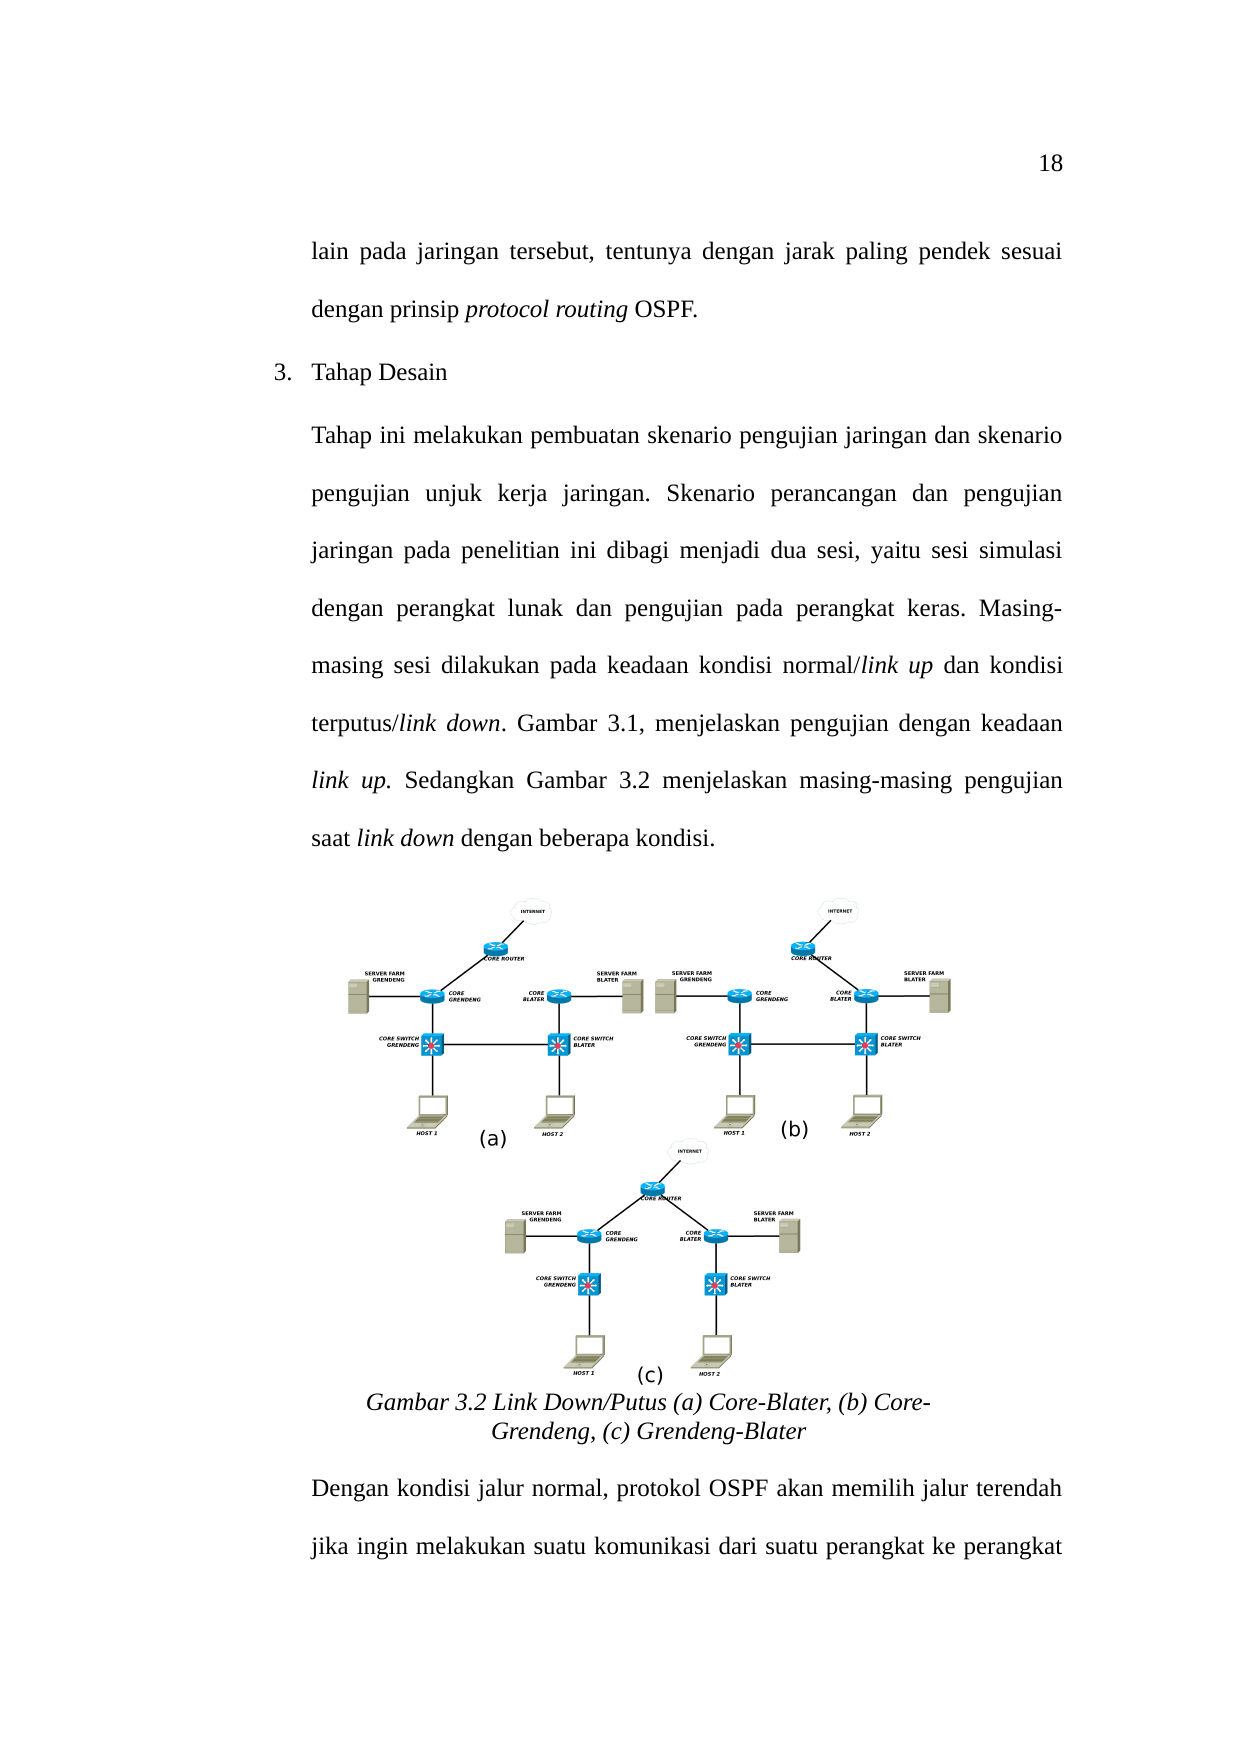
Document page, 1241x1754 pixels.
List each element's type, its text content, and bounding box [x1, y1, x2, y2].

list Tahap ini melakukan pembuatan skenario pengujian jaringan dan skenario pengujian unjuk kerja jaringan. Skenario perancangan dan pengujian jaringan pada penelitian ini dibagi menjadi dua sesi, yaitu sesi simulasi dengan perangkat lunak dan pengujian pada perangkat keras. Masing-masing sesi dilakukan pada keadaan kondisi normal/link up dan kondisi terputus/link down. Gambar 3.1, menjelaskan pengujian dengan keadaan link up. Sedangkan Gambar 3.2 menjelaskan masing-masing pengujian saat link down dengan beberapa kondisi. [274, 421, 1063, 852]
list Dengan kondisi jalur normal, protokol OSPF akan memilih jalur terendah jika ingin melakukan suatu komunikasi dari suatu perangkat ke perangkat [274, 886, 1063, 1559]
list Tahap Desain [274, 357, 1063, 386]
list Gambar 3.2 Link Down/Putus (a) Core-Blater, (b) Core-Grendeng, (c) Grendeng-Blater [348, 1387, 951, 1444]
list lain pada jaringan tersebut, tentunya dengan jarak paling pendek sesuai dengan prinsip protocol routing OSPF. [274, 236, 1063, 322]
picture [348, 898, 951, 1387]
